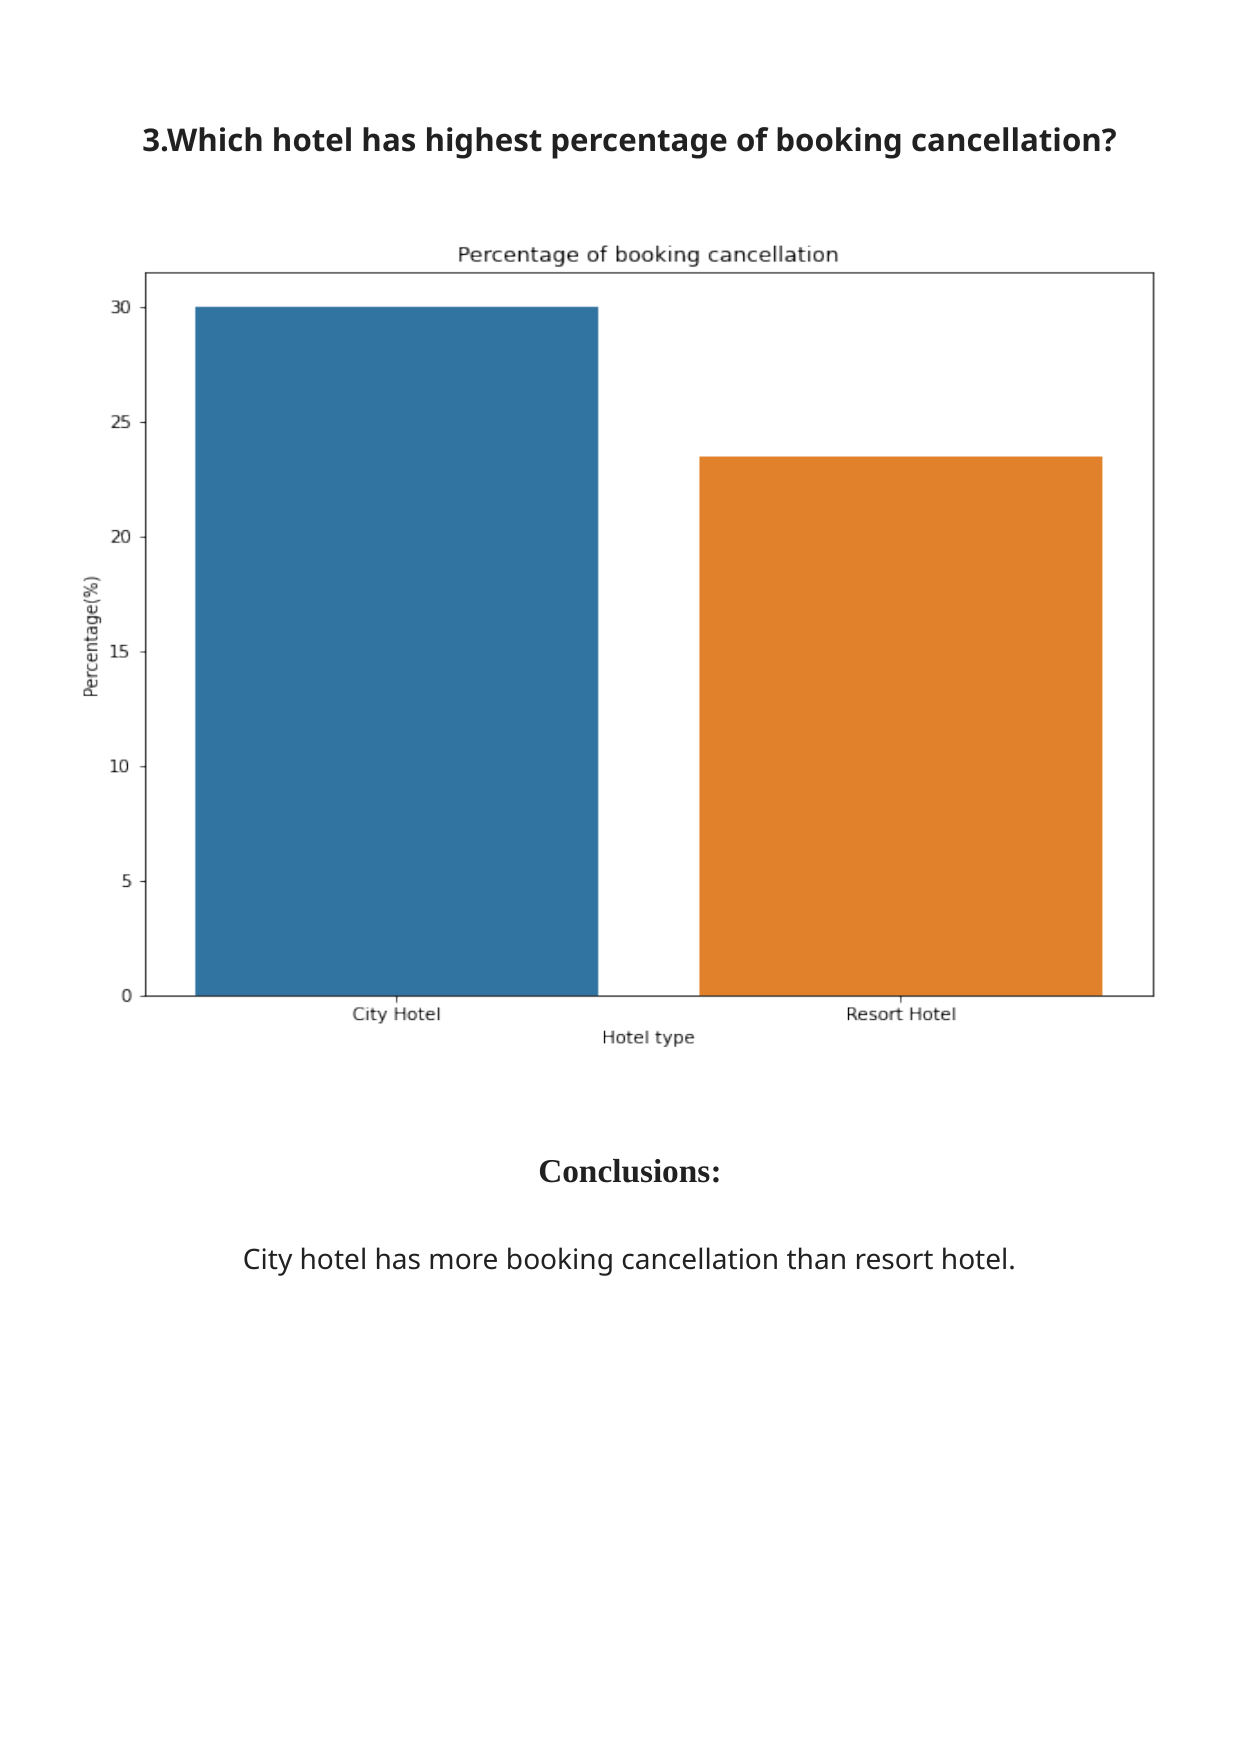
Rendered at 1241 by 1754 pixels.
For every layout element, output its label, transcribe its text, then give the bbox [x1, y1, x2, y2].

subtitle City hotel has more booking cancellation than resort hotel. [72, 1239, 1187, 1278]
text Conclusions: [72, 1151, 1187, 1189]
picture [71, 234, 1166, 1059]
subtitle 3.Which hotel has highest percentage of booking cancellation? [72, 118, 1187, 161]
